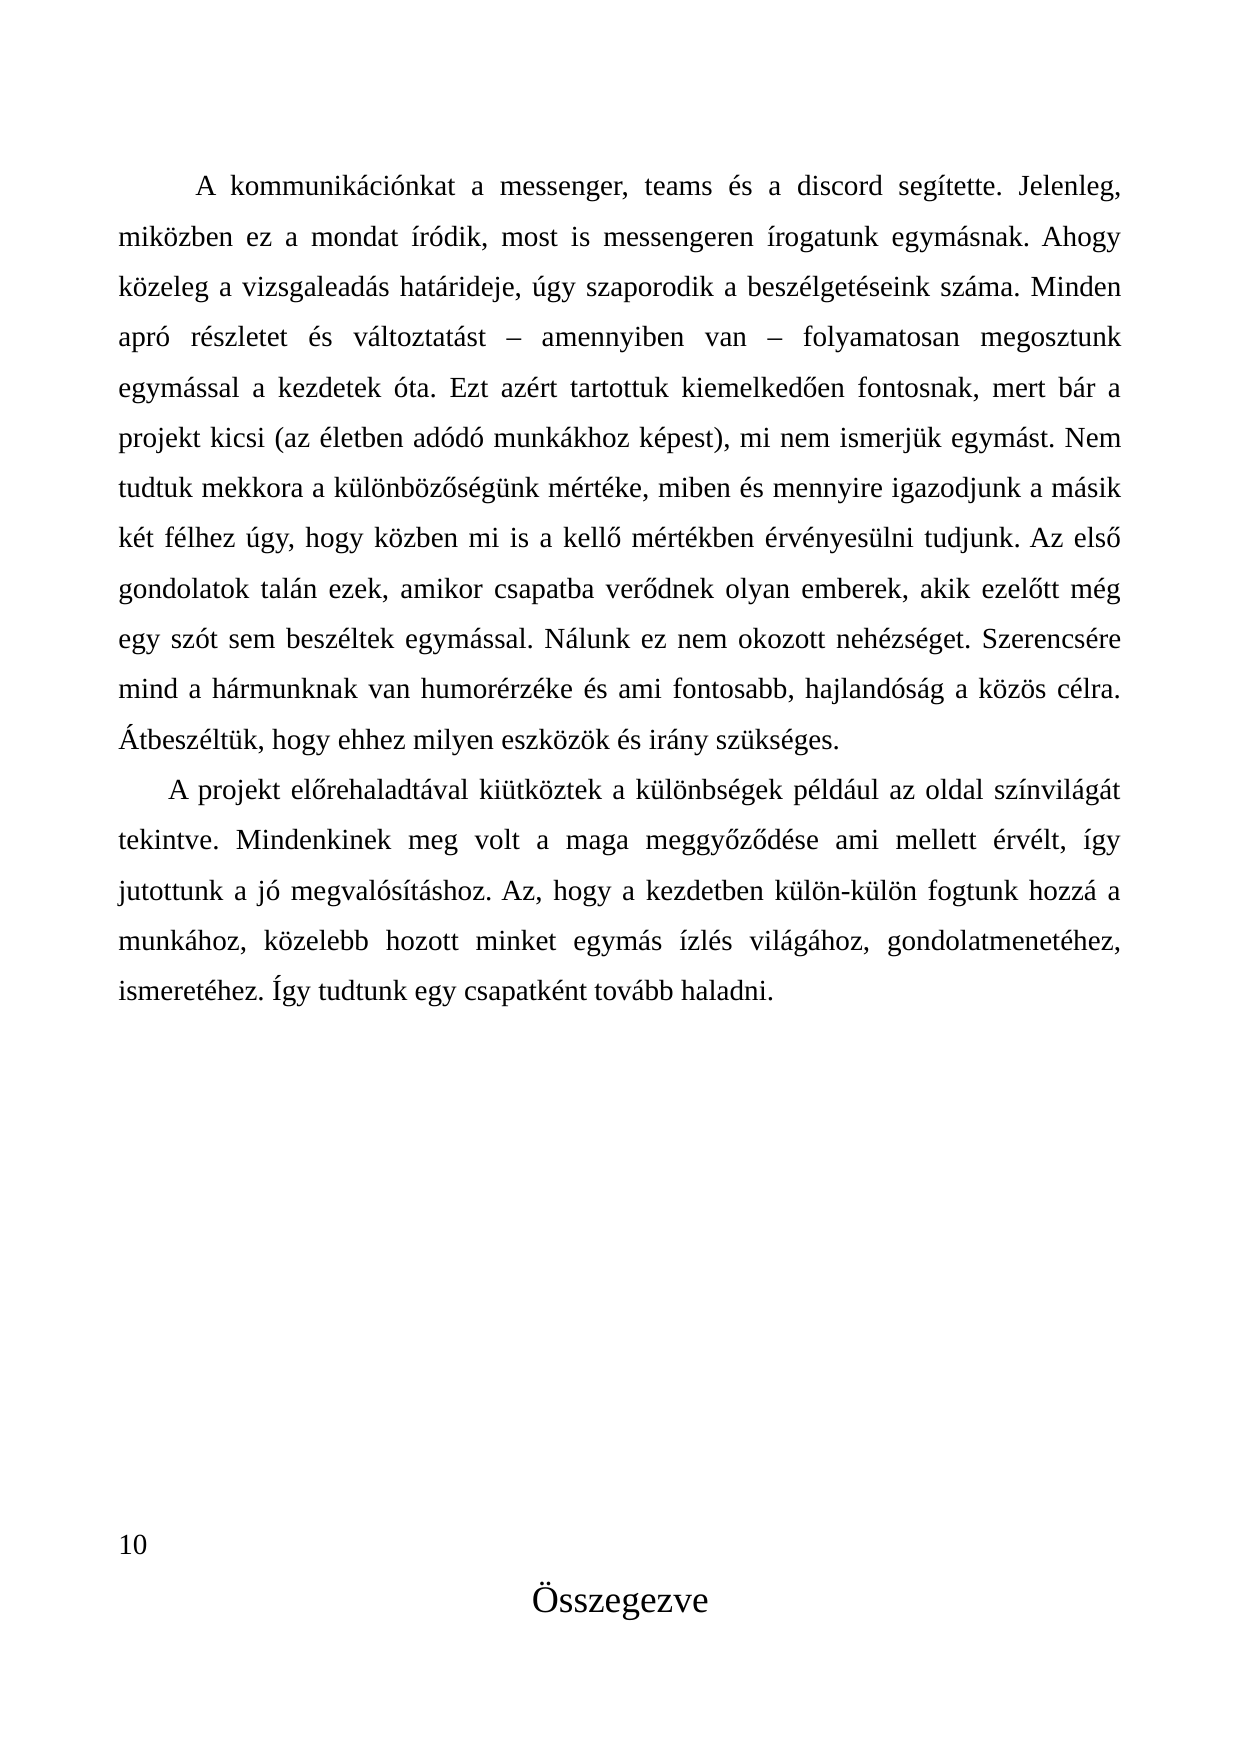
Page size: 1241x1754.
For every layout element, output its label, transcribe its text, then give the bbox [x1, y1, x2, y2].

text A projekt előrehaladtával kiütköztek a különbségek például az oldal színvilágát tekintve. Mindenkinek meg volt a maga meggyőződése ami mellett érvélt, így jutottunk a jó megvalósításhoz. Az, hogy a kezdetben külön-külön fogtunk hozzá a munkához, közelebb hozott minket egymás ízlés világához, gondolatmenetéhez, ismeretéhez. Így tudtunk egy csapatként tovább haladni. [118, 772, 1122, 1007]
text Összegezve [118, 1577, 1122, 1620]
text 10 [118, 1527, 1122, 1560]
text A kommunikációnkat a messenger, teams és a discord segítette. Jelenleg, miközben ez a mondat íródik, most is messengeren írogatunk egymásnak. Ahogy közeleg a vizsgaleadás határideje, úgy szaporodik a beszélgetéseink száma. Minden apró részletet és változtatást – amennyiben van – folyamatosan megosztunk egymással a kezdetek óta. Ezt azért tartottuk kiemelkedően fontosnak, mert bár a projekt kicsi (az életben adódó munkákhoz képest), mi nem ismerjük egymást. Nem tudtuk mekkora a különbözőségünk mértéke, miben és mennyire igazodjunk a másik két félhez úgy, hogy közben mi is a kellő mértékben érvényesülni tudjunk. Az első gondolatok talán ezek, amikor csapatba verődnek olyan emberek, akik ezelőtt még egy szót sem beszéltek egymással. Nálunk ez nem okozott nehézséget. Szerencsére mind a hármunknak van humorérzéke és ami fontosabb, hajlandóság a közös célra. Átbeszéltük, hogy ehhez milyen eszközök és irány szükséges. [118, 168, 1122, 755]
